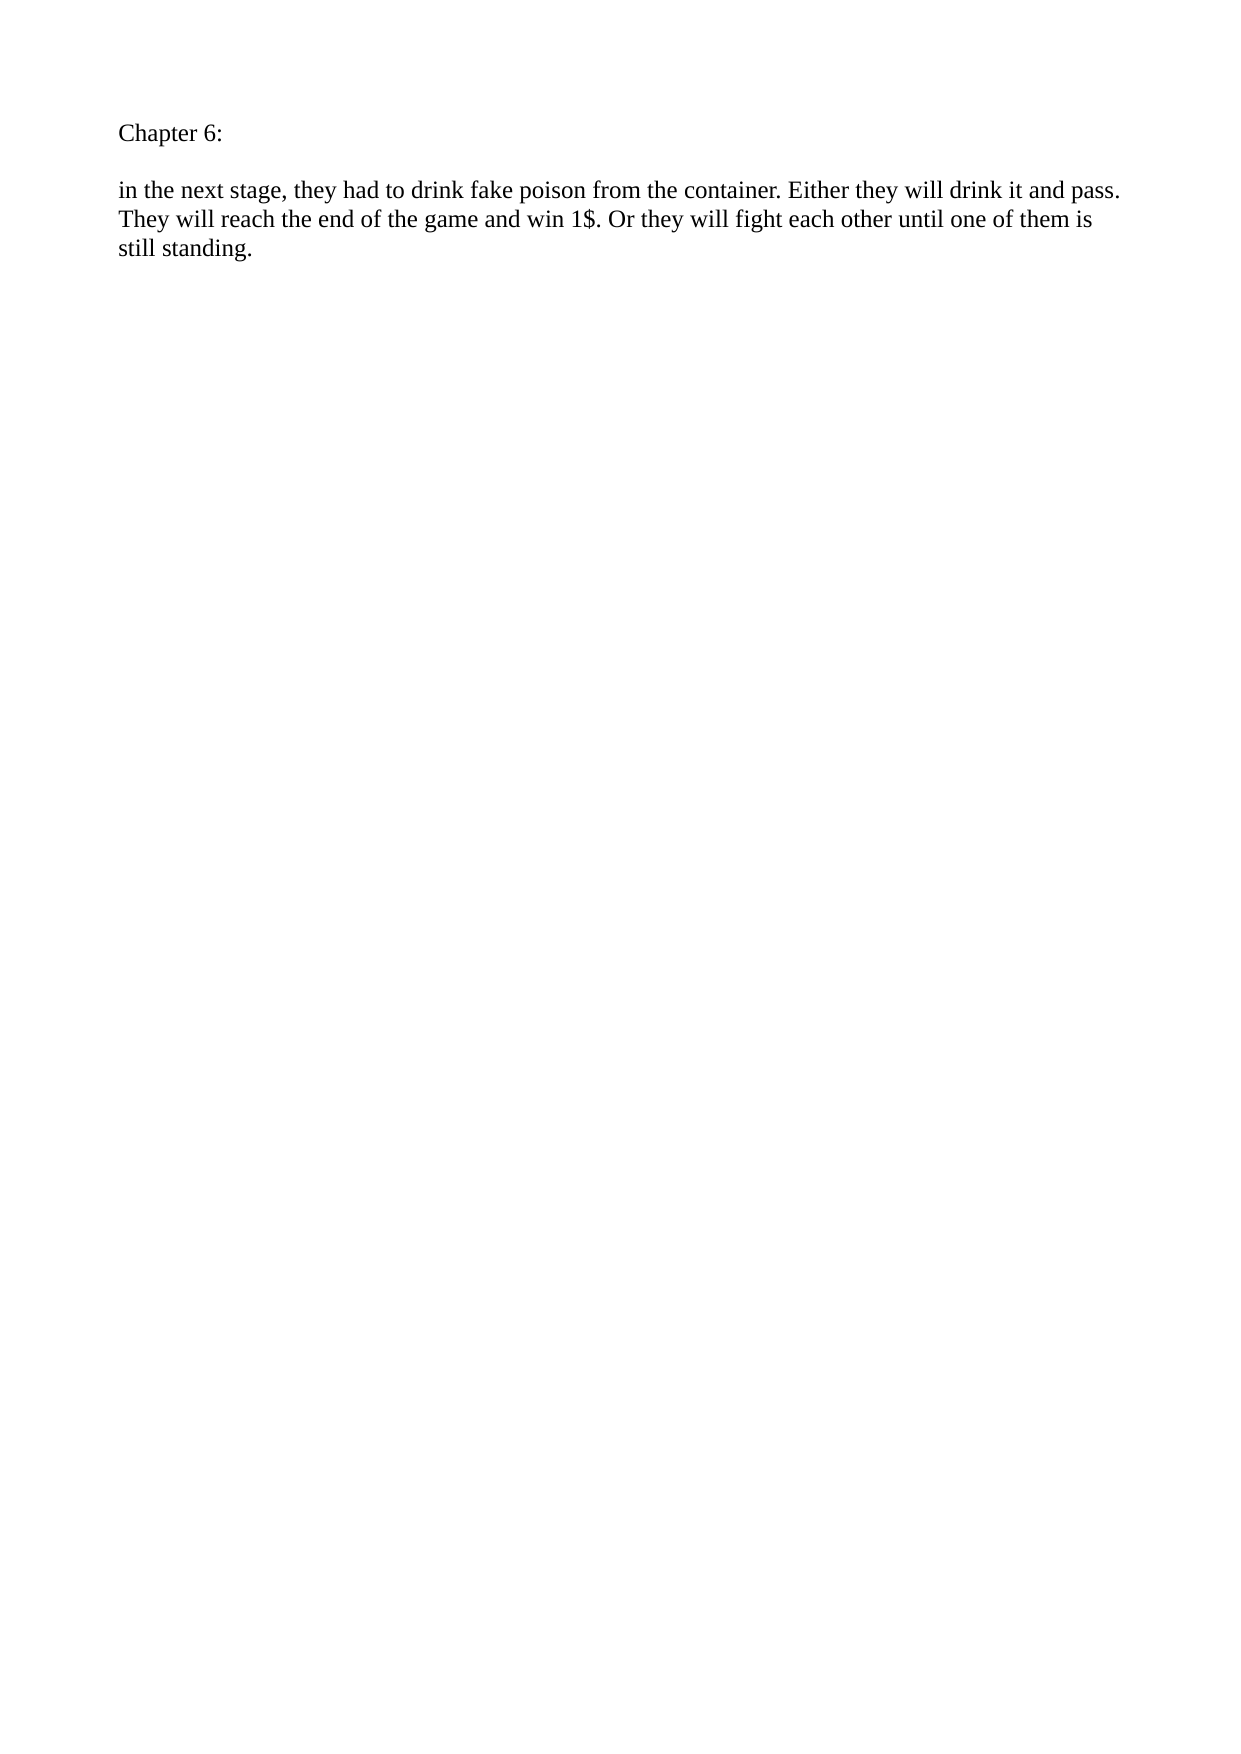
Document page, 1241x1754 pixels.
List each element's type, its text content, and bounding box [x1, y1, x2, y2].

text in the next stage, they had to drink fake poison from the container. Either they will drink it and pass. They will reach the end of the game and win 1$. Or they will fight each other until one of them is still standing. [118, 176, 1122, 262]
text Chapter 6: [118, 118, 1122, 147]
